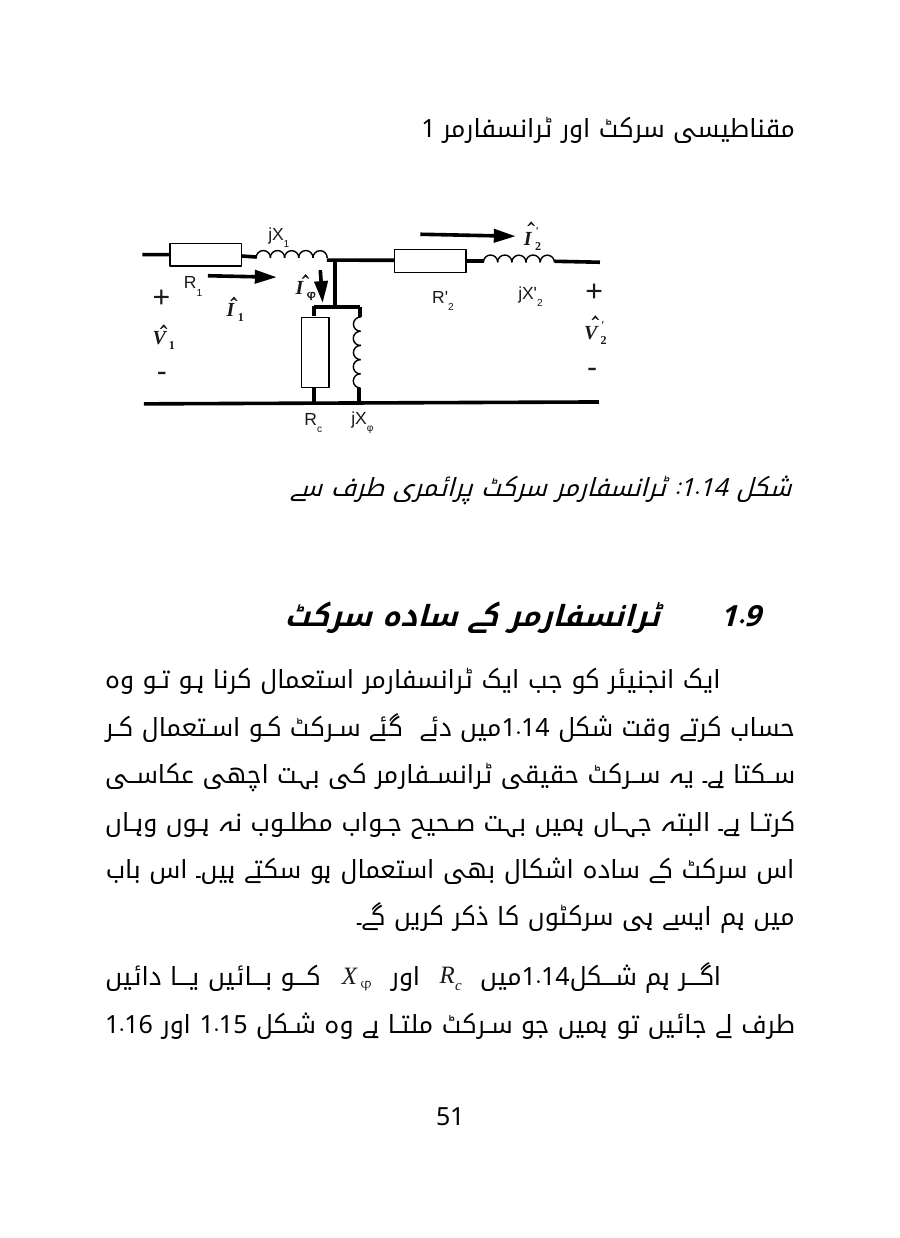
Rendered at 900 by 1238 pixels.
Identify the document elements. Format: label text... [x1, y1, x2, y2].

text شکل 1.14: ٹرانسفارمر سرکٹ پرائمری طرف سے [109, 195, 791, 511]
subtitle ٹرانسفارمر کے سادہ سرکٹ [105, 589, 720, 644]
text ایک انجنیئر کو جب ایک ٹرانسفارمر استعمال کرنا ہو تو وہ حساب کرتے وقت شکل 1.14میں دئے گئے سرکٹ کو استعمال کر سکتا ہے۔ یہ سرکٹ حقیقی ٹرانسفارمر کی بہت اچھی عکاسی کرتا ہے۔ البتہ جہاں ہمیں بہت صحیح جواب مطلوب نہ ہوں وہاں اس سرکٹ کے سادہ اشکال بھی استعمال ہو سکتے ہیں۔ اس باب میں ہم ایسے ہی سرکٹوں کا ذکر کریں گے۔ [105, 657, 795, 941]
text اگر ہم شکل1.14میںاورکو بائیں یا دائیں طرف لے جائیں تو ہمیں جو سرکٹ ملتا ہے وہ شکل 1.15 اور 1.16 میں دکھایا گیا ہے۔چونکہ کی مقدار بہت کم ہوتی ہے اس لئے ایسا کرنے سے کوئی خاص فرق نہیں پڑتا۔ چونکہ اس شکل میں ،، اورسلسلہ وار ہیں اس لئے ان کو جمع کیا جا سکتا ہے۔ ان اشکال میں ایسے ہی کیا گیا ہے۔ مزید چونکہ کور لاس بہت کم ہوتا ہے اس لئے ہم اورکو بالکل بھی ہٹا سکتے ہیں۔ ایک قدم اور آگے چونکہ لہٰذا ہم کو بھی نظرانداز کر سکتے ہیں۔ یہ دو سرکٹ شکل 1.17اور 1.18میں دکھائے گئے ہیں۔ [105, 954, 795, 1048]
